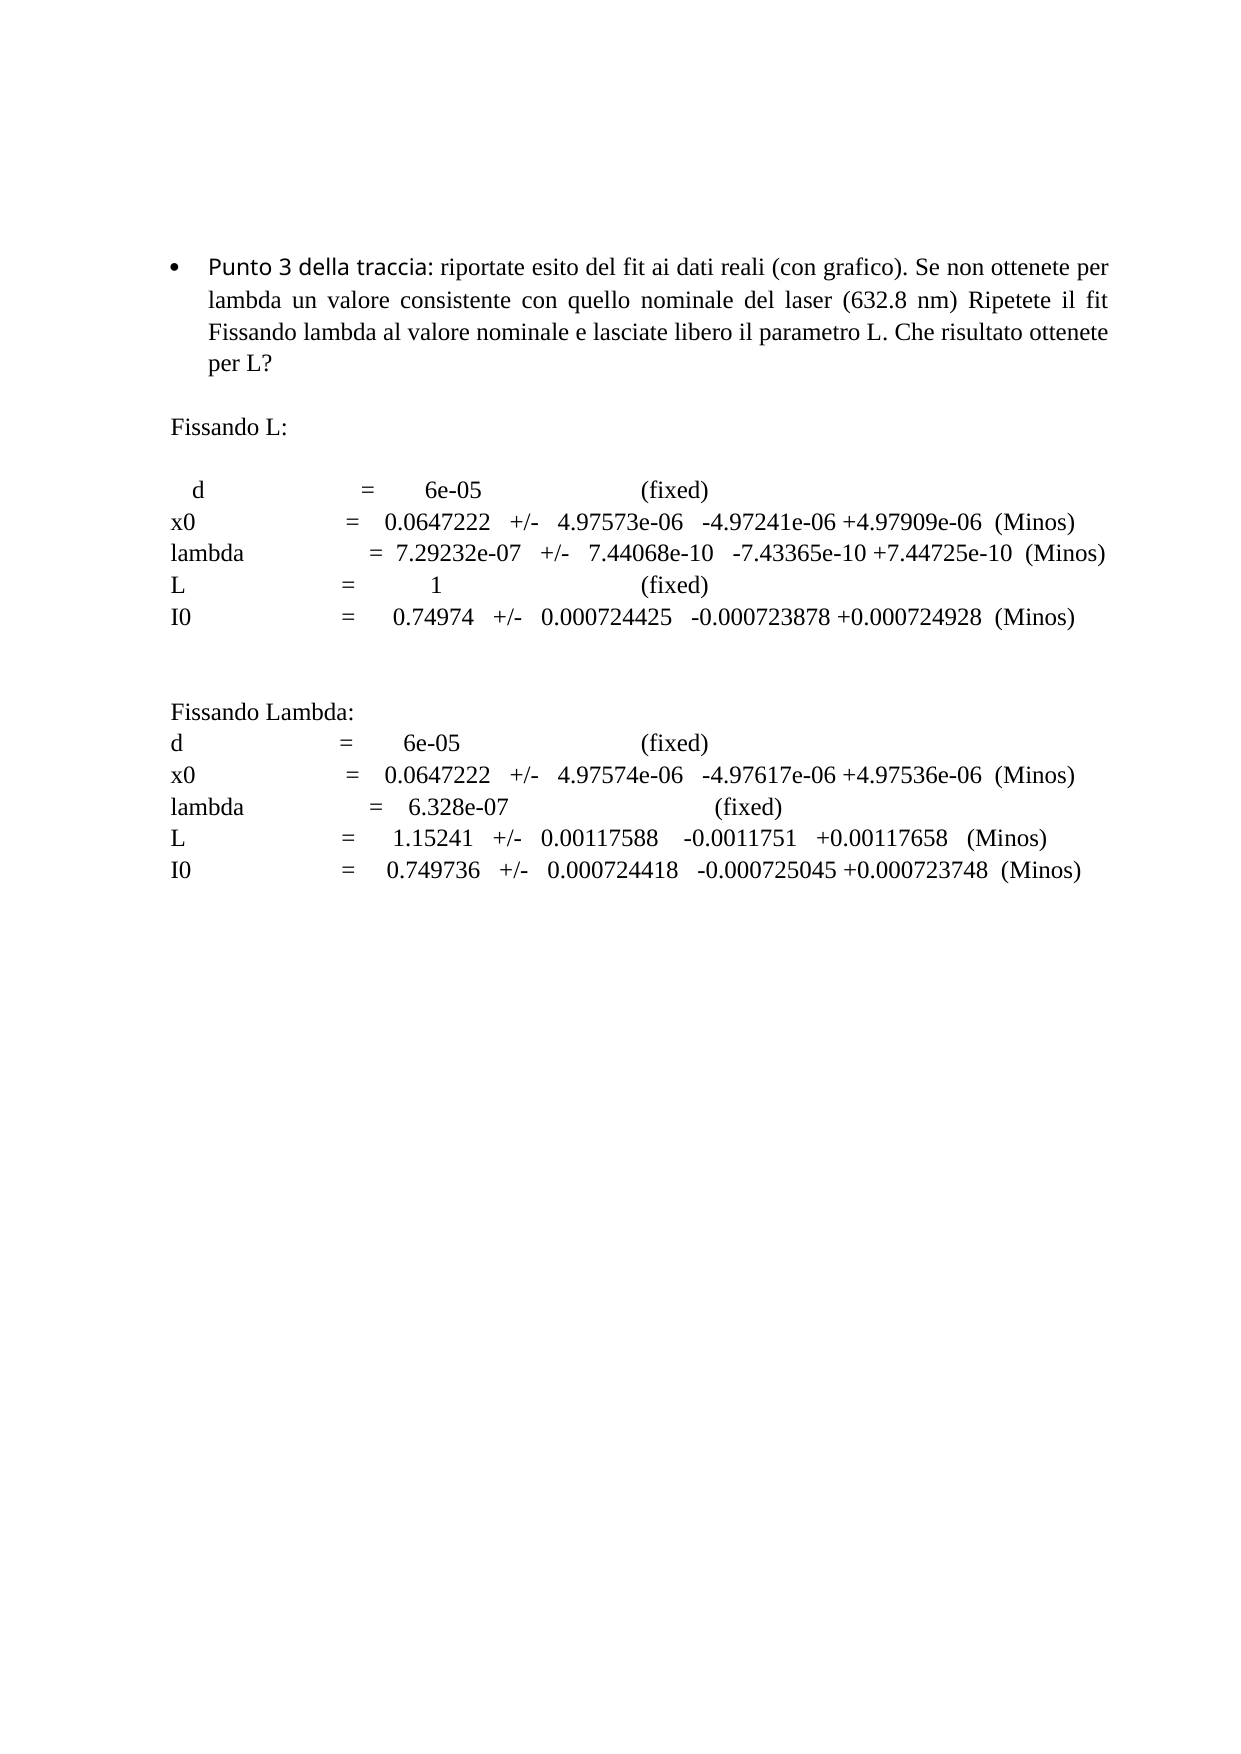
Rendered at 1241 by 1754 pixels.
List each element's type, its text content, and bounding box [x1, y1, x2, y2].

list lambda = 6.328e-07 (fixed) [170, 792, 1109, 820]
list I0 = 0.749736 +/- 0.000724418 -0.000725045 +0.000723748 (Minos) [170, 855, 1109, 884]
list Fissando L: [170, 412, 1109, 440]
list Fissando Lambda: [170, 697, 1109, 725]
list Punto 3 della traccia: riportate esito del fit ai dati reali (con grafico). Se non ottenete per lambda un valore consistente con quello nominale del laser (632.8 nm) Ripetete il fit Fissando lambda al valore nominale e lasciate libero il parametro L. Che risultato ottenete per L? [170, 251, 1109, 377]
list L = 1 (fixed) [170, 570, 1109, 599]
list d = 6e-05 (fixed) [170, 728, 1109, 757]
list x0 = 0.0647222 +/- 4.97573e-06 -4.97241e-06 +4.97909e-06 (Minos) [170, 507, 1109, 535]
list L = 1.15241 +/- 0.00117588 -0.0011751 +0.00117658 (Minos) [170, 823, 1109, 852]
list lambda = 7.29232e-07 +/- 7.44068e-10 -7.43365e-10 +7.44725e-10 (Minos) [170, 538, 1109, 567]
list d = 6e-05 (fixed) [170, 475, 1109, 504]
list x0 = 0.0647222 +/- 4.97574e-06 -4.97617e-06 +4.97536e-06 (Minos) [170, 760, 1109, 789]
list I0 = 0.74974 +/- 0.000724425 -0.000723878 +0.000724928 (Minos) [170, 602, 1109, 630]
